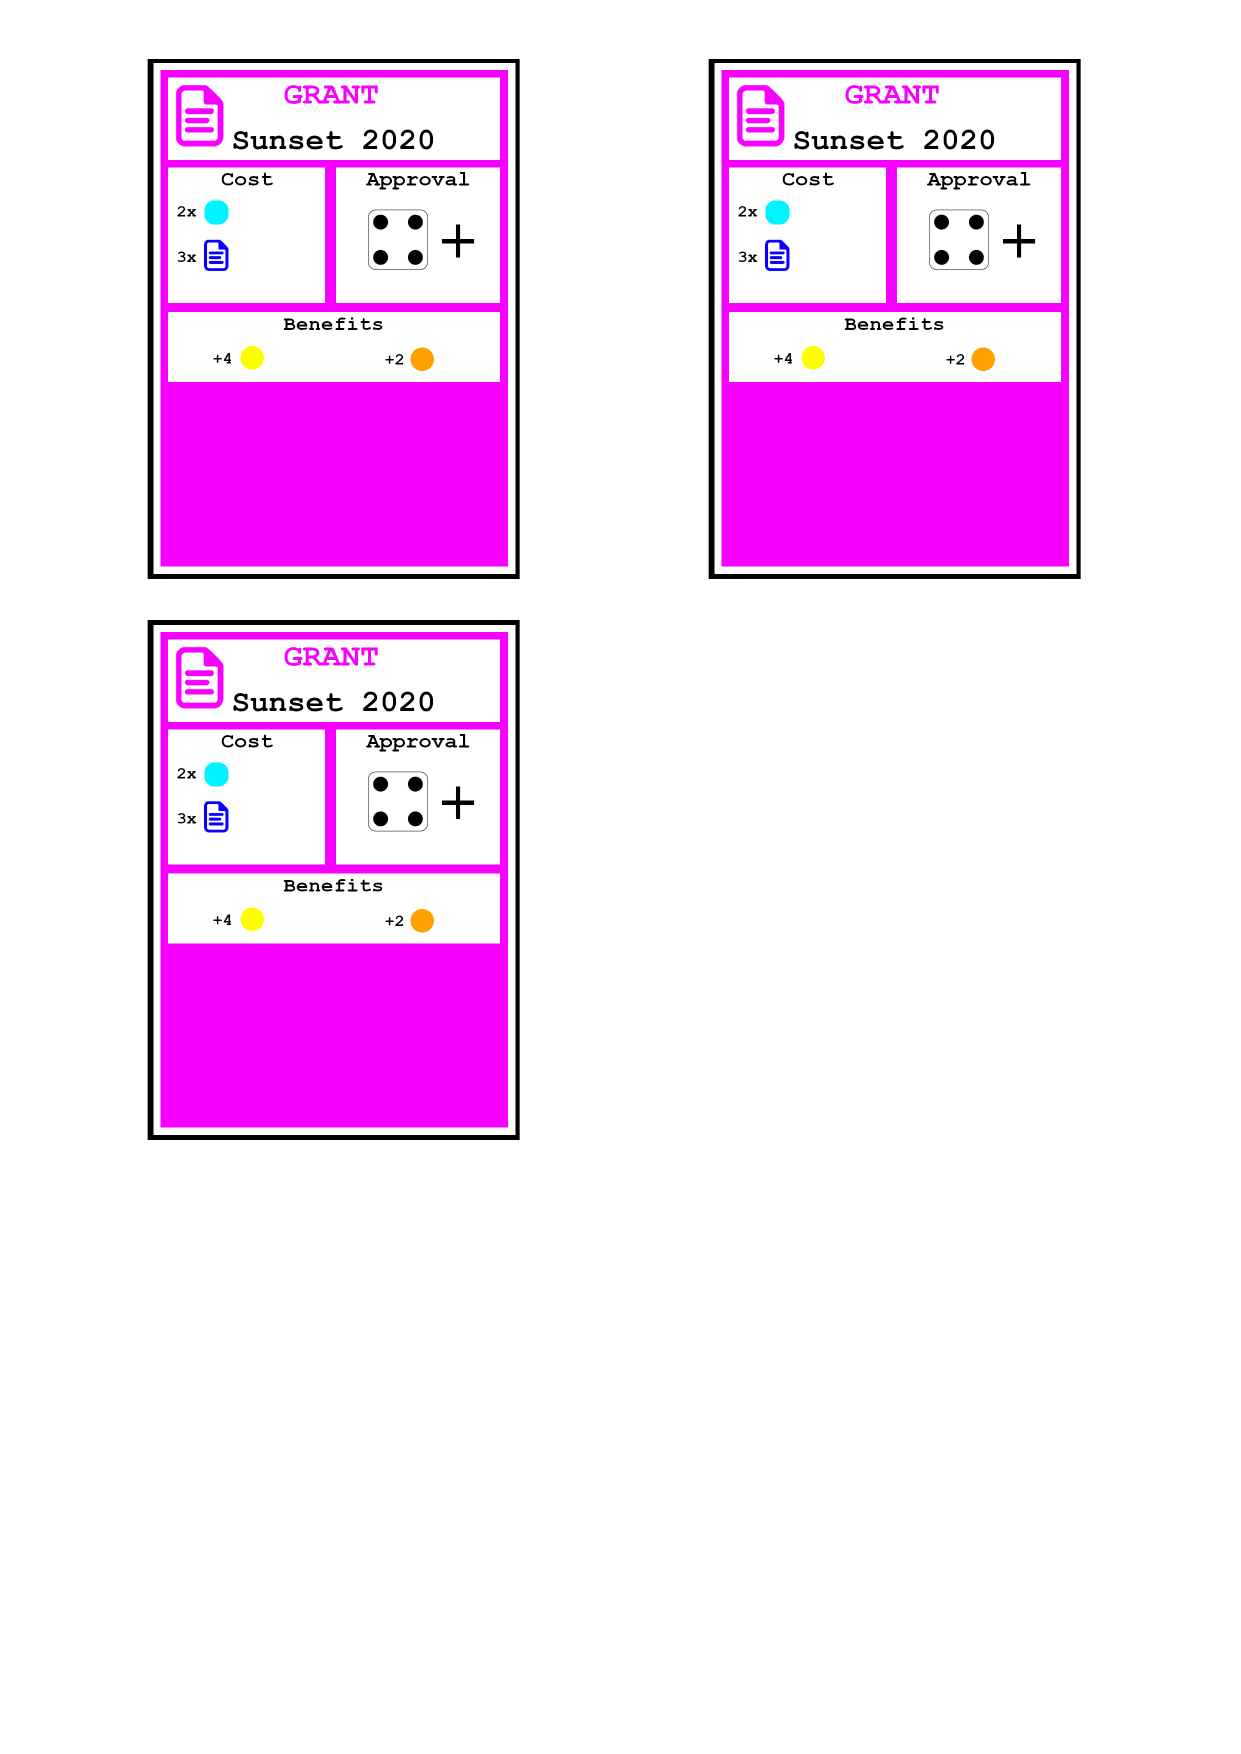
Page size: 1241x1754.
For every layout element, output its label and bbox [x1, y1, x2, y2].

picture [147, 59, 520, 579]
picture [708, 59, 1081, 579]
picture [147, 620, 520, 1140]
